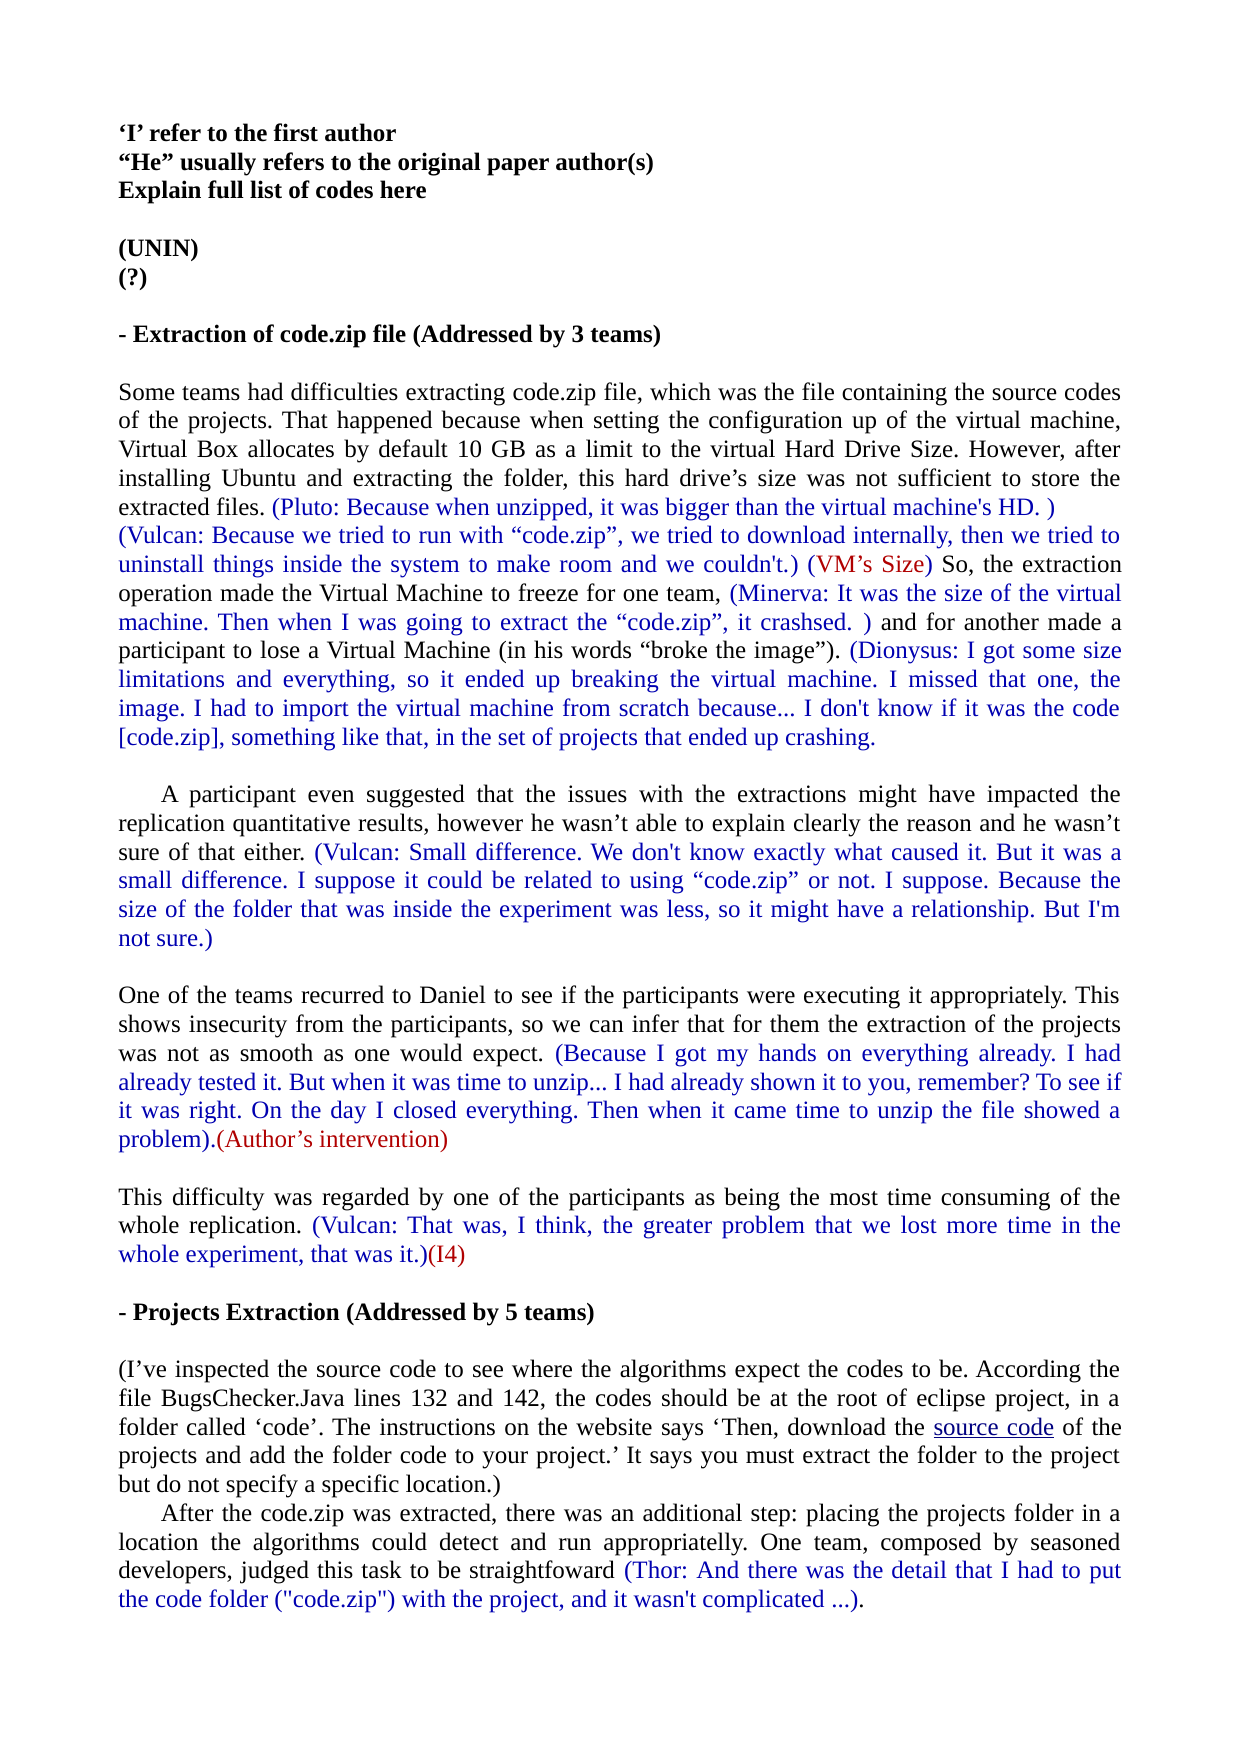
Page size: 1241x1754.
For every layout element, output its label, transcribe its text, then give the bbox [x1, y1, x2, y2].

text (I’ve inspected the source code to see where the algorithms expect the codes to be. According the file BugsChecker.Java lines 132 and 142, the codes should be at the root of eclipse project, in a folder called ‘code’. The instructions on the website says ‘Then, download the source code of the projects and add the folder code to your project.’ It says you must extract the folder to the project but do not specify a specific location.) [118, 1354, 1122, 1498]
text (UNIN) [118, 233, 1122, 262]
text - Projects Extraction (Addressed by 5 teams) [118, 1297, 1122, 1326]
text Explain full list of codes here [118, 176, 1122, 204]
text “He” usually refers to the original paper author(s) [118, 147, 1122, 176]
text After the code.zip was extracted, there was an additional step: placing the projects folder in a location the algorithms could detect and run appropriatelly. One team, composed by seasoned developers, judged this task to be straightfoward (Thor: And there was the detail that I had to put the code folder ("code.zip") with the project, and it wasn't complicated ...). [118, 1498, 1122, 1613]
text ‘I’ refer to the first author [118, 118, 1122, 147]
text One of the teams recurred to Daniel to see if the participants were executing it appropriately. This shows insecurity from the participants, so we can infer that for them the extraction of the projects was not as smooth as one would expect. (Because I got my hands on everything already. I had already tested it. But when it was time to unzip... I had already shown it to you, remember? To see if it was right. On the day I closed everything. Then when it came time to unzip the file showed a problem).(Author’s intervention) [118, 981, 1122, 1153]
text A participant even suggested that the issues with the extractions might have impacted the replication quantitative results, however he wasn’t able to explain clearly the reason and he wasn’t sure of that either. (Vulcan: Small difference. We don't know exactly what caused it. But it was a small difference. I suppose it could be related to using “code.zip” or not. I suppose. Because the size of the folder that was inside the experiment was less, so it might have a relationship. But I'm not sure.) [118, 779, 1122, 952]
text Some teams had difficulties extracting code.zip file, which was the file containing the source codes of the projects. That happened because when setting the configuration up of the virtual machine, Virtual Box allocates by default 10 GB as a limit to the virtual Hard Drive Size. However, after installing Ubuntu and extracting the folder, this hard drive’s size was not sufficient to store the extracted files. (Pluto: Because when unzipped, it was bigger than the virtual machine's HD. ) [118, 377, 1122, 521]
text (?) [118, 262, 1122, 291]
text (Vulcan: Because we tried to run with “code.zip”, we tried to download internally, then we tried to uninstall things inside the system to make room and we couldn't.) (VM’s Size) So, the extraction operation made the Virtual Machine to freeze for one team, (Minerva: It was the size of the virtual machine. Then when I was going to extract the “code.zip”, it crashsed. ) and for another made a participant to lose a Virtual Machine (in his words “broke the image”). (Dionysus: I got some size limitations and everything, so it ended up breaking the virtual machine. I missed that one, the image. I had to import the virtual machine from scratch because... I don't know if it was the code [code.zip], something like that, in the set of projects that ended up crashing. [118, 521, 1122, 751]
text - Extraction of code.zip file (Addressed by 3 teams) [118, 319, 1122, 348]
text This difficulty was regarded by one of the participants as being the most time consuming of the whole replication. (Vulcan: That was, I think, the greater problem that we lost more time in the whole experiment, that was it.)(I4) [118, 1182, 1122, 1268]
